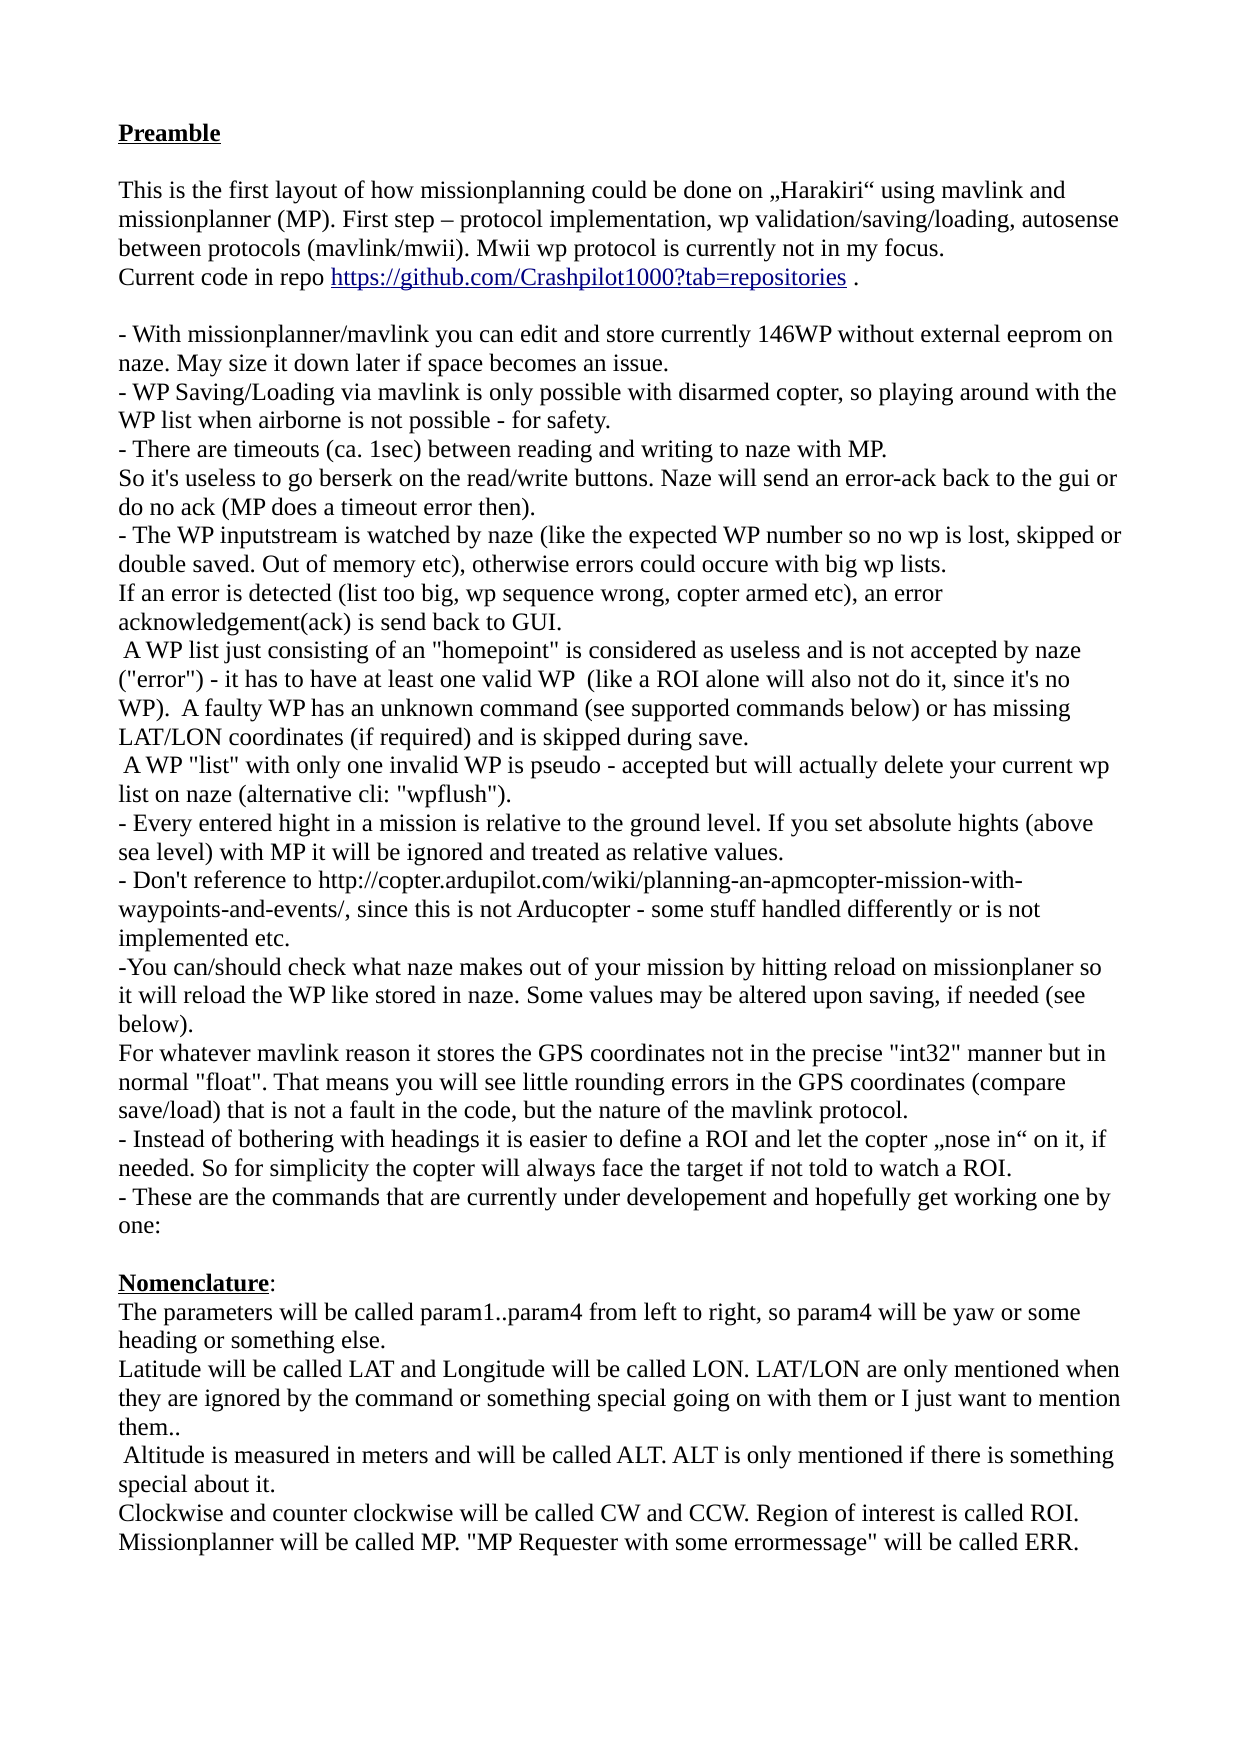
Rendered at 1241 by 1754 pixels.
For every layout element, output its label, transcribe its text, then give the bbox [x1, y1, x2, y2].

text Nomenclature: [118, 1268, 1122, 1297]
text So it's useless to go berserk on the read/write buttons. Naze will send an error-ack back to the gui or do no ack (MP does a timeout error then). [118, 463, 1122, 521]
text The parameters will be called param1..param4 from left to right, so param4 will be yaw or some heading or something else. [118, 1297, 1122, 1354]
text A WP "list" with only one invalid WP is pseudo - accepted but will actually delete your current wp list on naze (alternative cli: "wpflush"). [118, 751, 1122, 808]
text If an error is detected (list too big, wp sequence wrong, copter armed etc), an error acknowledgement(ack) is send back to GUI. [118, 578, 1122, 636]
text - Don't reference to http://copter.ardupilot.com/wiki/planning-an-apmcopter-mission-with-waypoints-and-events/, since this is not Arducopter - some stuff handled differently or is not implemented etc. [118, 866, 1122, 952]
text Current code in repo https://github.com/Crashpilot1000?tab=repositories . [118, 262, 1122, 291]
text - WP Saving/Loading via mavlink is only possible with disarmed copter, so playing around with the WP list when airborne is not possible - for safety. [118, 377, 1122, 434]
text For whatever mavlink reason it stores the GPS coordinates not in the precise "int32" manner but in normal "float". That means you will see little rounding errors in the GPS coordinates (compare save/load) that is not a fault in the code, but the nature of the mavlink protocol. [118, 1038, 1122, 1124]
text - There are timeouts (ca. 1sec) between reading and writing to naze with MP. [118, 434, 1122, 463]
text - These are the commands that are currently under developement and hopefully get working one by one: [118, 1182, 1122, 1239]
text Preamble [118, 118, 1122, 147]
text - Every entered hight in a mission is relative to the ground level. If you set absolute hights (above sea level) with MP it will be ignored and treated as relative values. [118, 808, 1122, 866]
text Clockwise and counter clockwise will be called CW and CCW. Region of interest is called ROI. [118, 1498, 1122, 1527]
text Altitude is measured in meters and will be called ALT. ALT is only mentioned if there is something special about it. [118, 1441, 1122, 1498]
text Latitude will be called LAT and Longitude will be called LON. LAT/LON are only mentioned when they are ignored by the command or something special going on with them or I just want to mention them.. [118, 1354, 1122, 1441]
text This is the first layout of how missionplanning could be done on „Harakiri“ using mavlink and missionplanner (MP). First step – protocol implementation, wp validation/saving/loading, autosense between protocols (mavlink/mwii). Mwii wp protocol is currently not in my focus. [118, 176, 1122, 262]
text - Instead of bothering with headings it is easier to define a ROI and let the copter „nose in“ on it, if needed. So for simplicity the copter will always face the target if not told to watch a ROI. [118, 1124, 1122, 1182]
text -You can/should check what naze makes out of your mission by hitting reload on missionplaner so it will reload the WP like stored in naze. Some values may be altered upon saving, if needed (see below). [118, 952, 1122, 1038]
text Missionplanner will be called MP. "MP Requester with some errormessage" will be called ERR. [118, 1527, 1122, 1556]
text - The WP inputstream is watched by naze (like the expected WP number so no wp is lost, skipped or double saved. Out of memory etc), otherwise errors could occure with big wp lists. [118, 521, 1122, 578]
text A WP list just consisting of an "homepoint" is considered as useless and is not accepted by naze ("error") - it has to have at least one valid WP (like a ROI alone will also not do it, since it's no WP). A faulty WP has an unknown command (see supported commands below) or has missing LAT/LON coordinates (if required) and is skipped during save. [118, 636, 1122, 751]
text - With missionplanner/mavlink you can edit and store currently 146WP without external eeprom on naze. May size it down later if space becomes an issue. [118, 319, 1122, 377]
